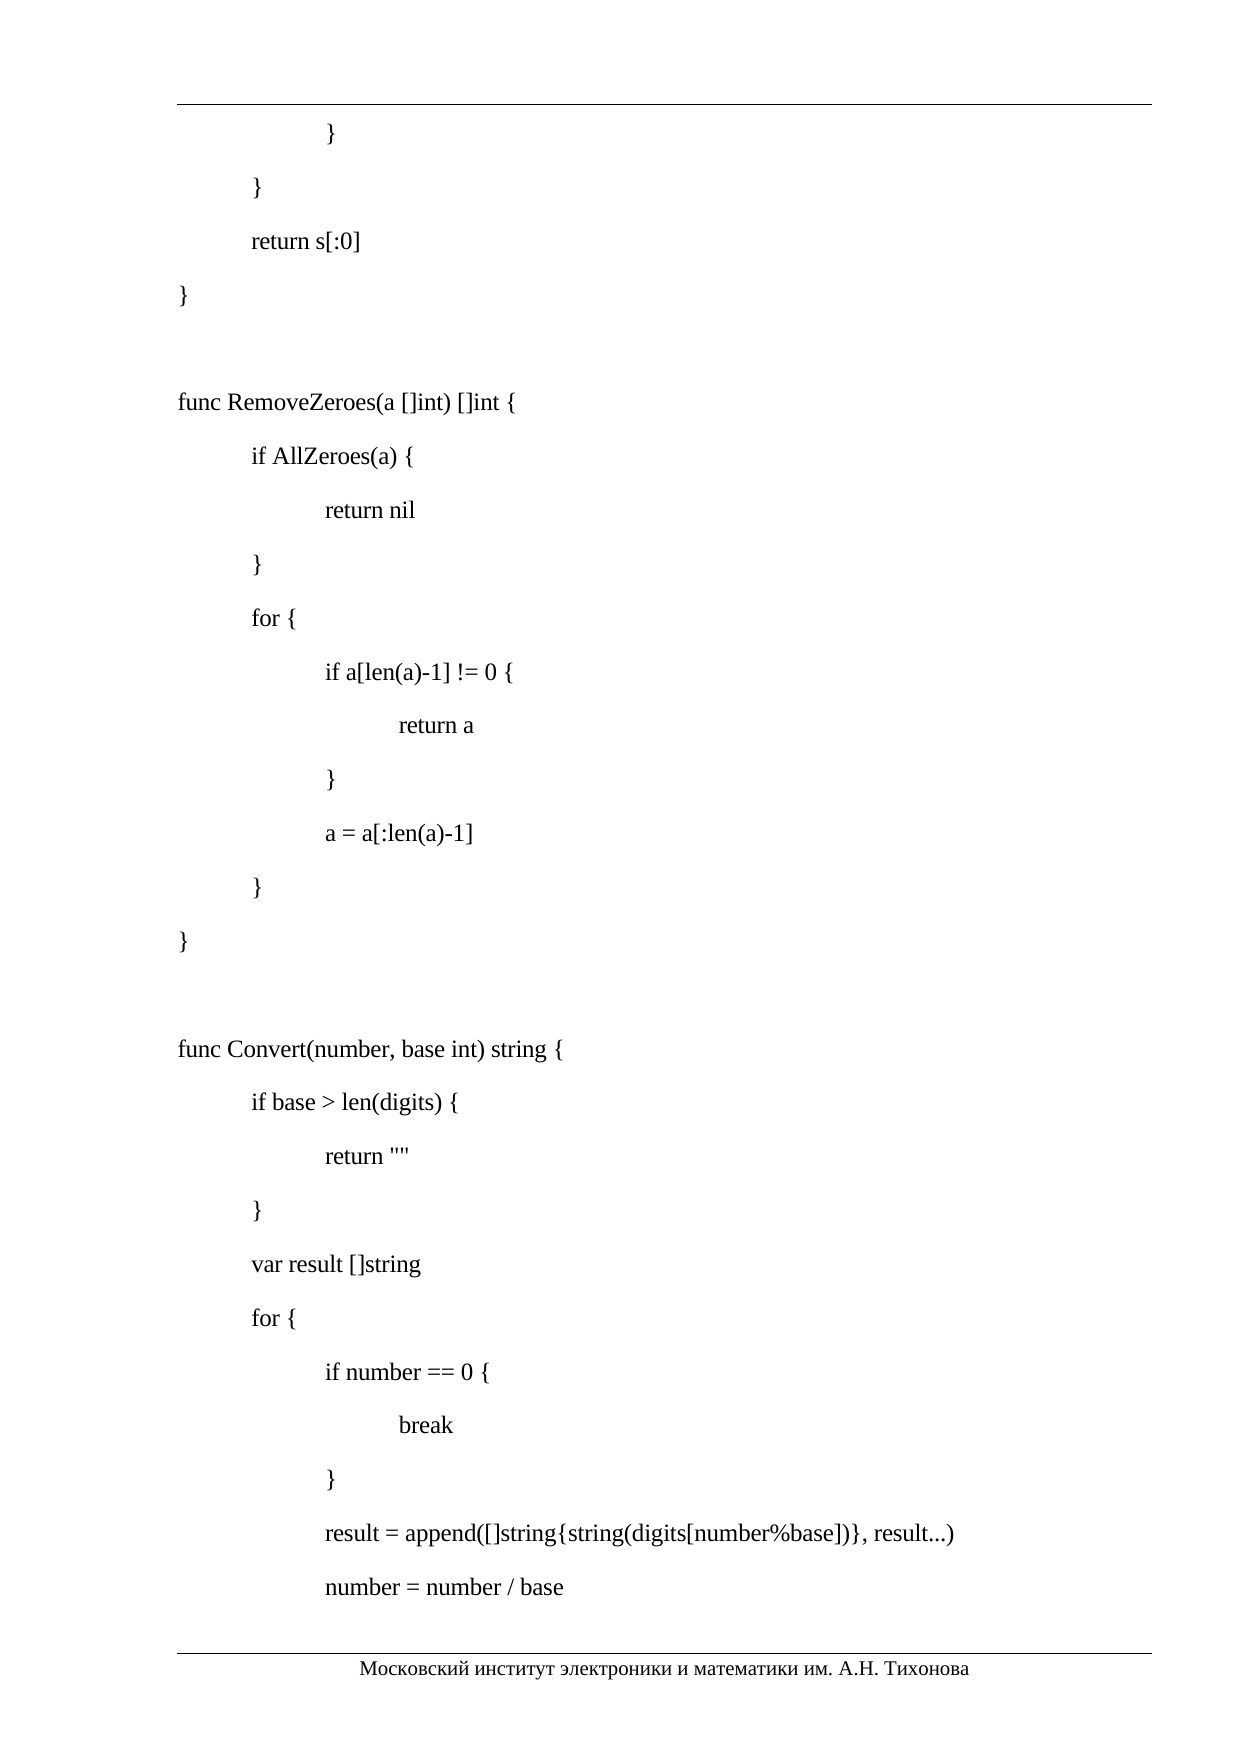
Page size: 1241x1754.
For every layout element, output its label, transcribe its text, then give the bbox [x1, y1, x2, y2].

text a = a[:len(a)-1] [177, 818, 1152, 847]
text var result []string [177, 1249, 1152, 1278]
text for { [177, 1303, 1152, 1332]
text if number == 0 { [177, 1357, 1152, 1386]
text func RemoveZeroes(a []int) []int { [177, 387, 1152, 416]
text if AllZeroes(a) { [177, 441, 1152, 470]
text break [177, 1411, 1152, 1439]
text return nil [177, 495, 1152, 524]
text return a [177, 711, 1152, 739]
text } [177, 764, 1152, 793]
text } [177, 1195, 1152, 1224]
text } [177, 926, 1152, 955]
text number = number / base [177, 1572, 1152, 1601]
text } [177, 1464, 1152, 1493]
text for { [177, 603, 1152, 632]
text } [177, 280, 1152, 308]
text return "" [177, 1141, 1152, 1170]
text } [177, 172, 1152, 201]
text } [177, 118, 1152, 147]
text if base > len(digits) { [177, 1087, 1152, 1116]
text return s[:0] [177, 226, 1152, 254]
text } [177, 549, 1152, 578]
text result = append([]string{string(digits[number%base])}, result...) [177, 1518, 1152, 1547]
text } [177, 872, 1152, 901]
text if a[len(a)-1] != 0 { [177, 657, 1152, 685]
text func Convert(number, base int) string { [177, 1034, 1152, 1062]
